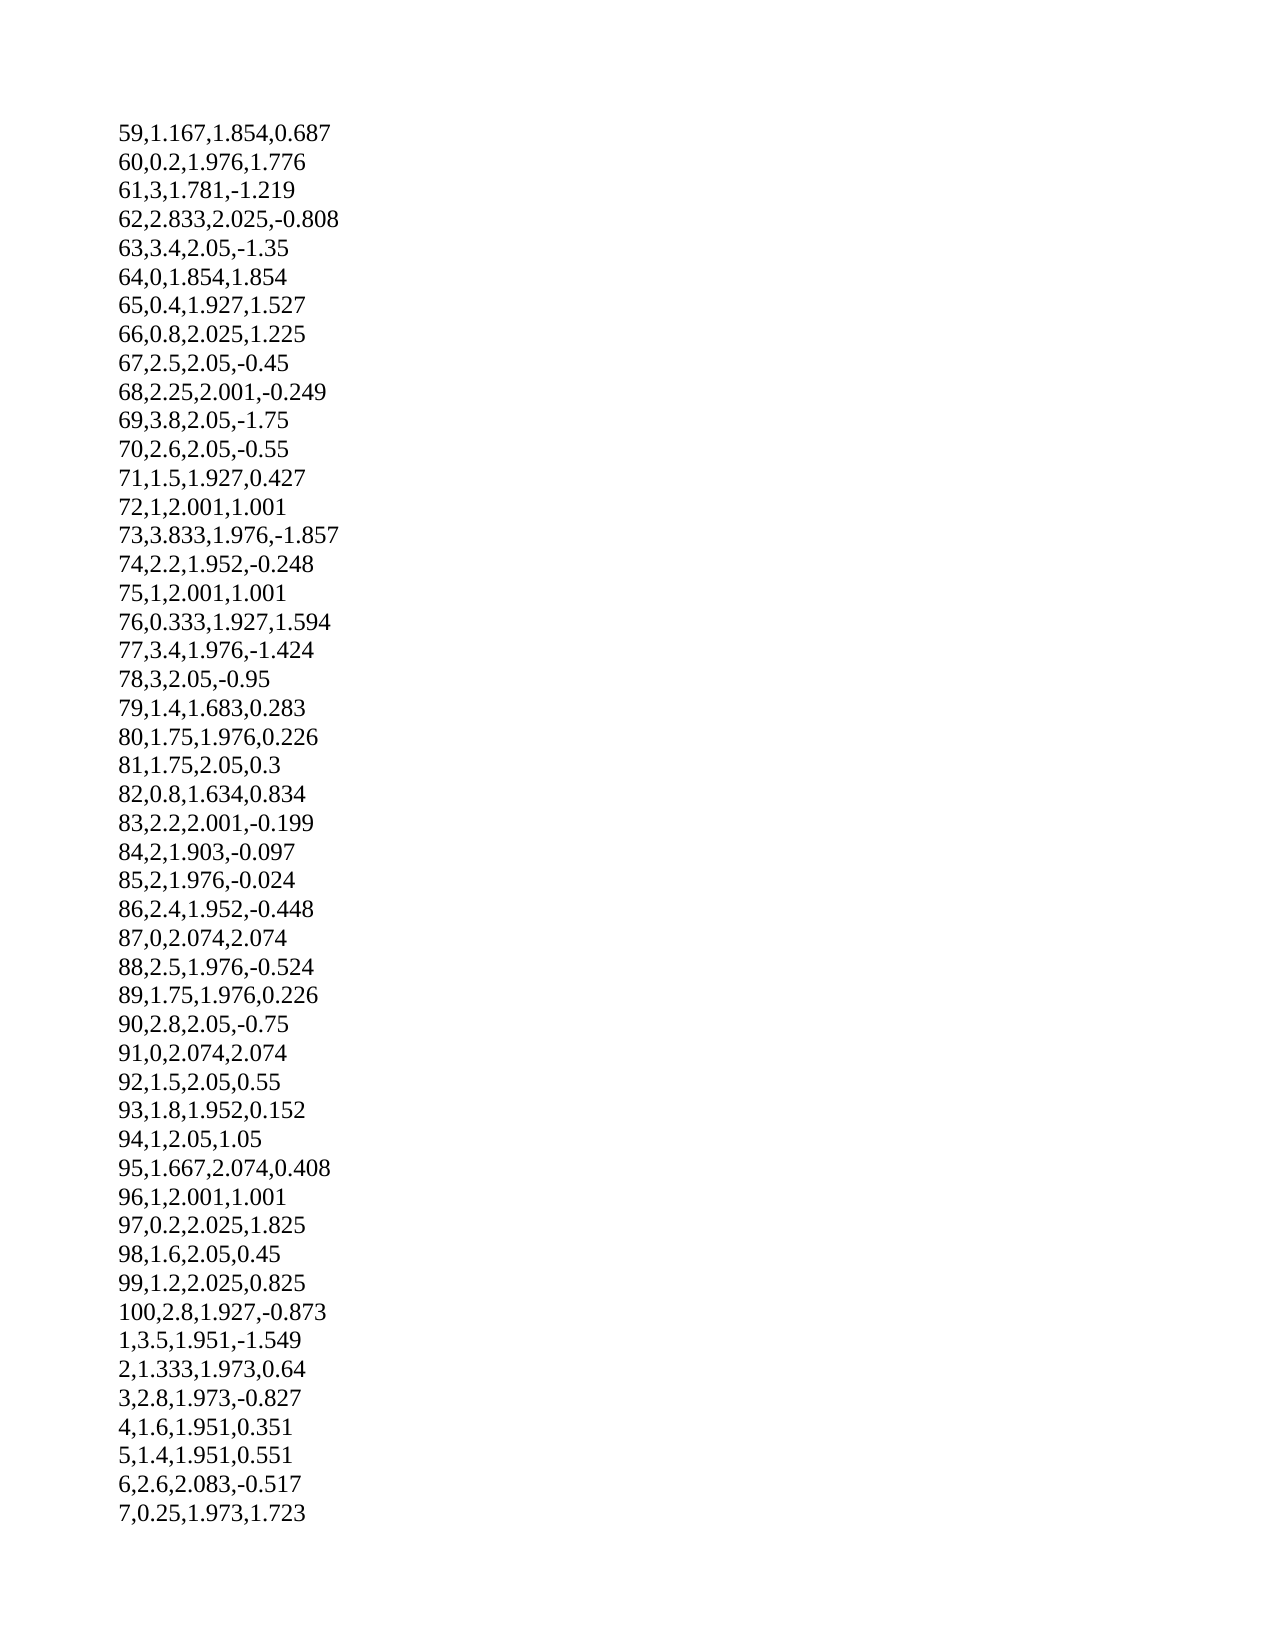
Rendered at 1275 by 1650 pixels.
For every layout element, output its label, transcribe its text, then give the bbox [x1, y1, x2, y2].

text 88,2.5,1.976,-0.524 [118, 952, 1157, 981]
text 1,3.5,1.951,-1.549 [118, 1326, 1157, 1354]
text 96,1,2.001,1.001 [118, 1182, 1157, 1211]
text 73,3.833,1.976,-1.857 [118, 521, 1157, 549]
text 79,1.4,1.683,0.283 [118, 693, 1157, 722]
text 90,2.8,2.05,-0.75 [118, 1009, 1157, 1038]
text 77,3.4,1.976,-1.424 [118, 636, 1157, 664]
text 65,0.4,1.927,1.527 [118, 291, 1157, 319]
text 81,1.75,2.05,0.3 [118, 751, 1157, 779]
text 7,0.25,1.973,1.723 [118, 1498, 1157, 1527]
text 97,0.2,2.025,1.825 [118, 1211, 1157, 1239]
text 76,0.333,1.927,1.594 [118, 607, 1157, 636]
text 64,0,1.854,1.854 [118, 262, 1157, 291]
text 2,1.333,1.973,0.64 [118, 1354, 1157, 1383]
text 85,2,1.976,-0.024 [118, 866, 1157, 894]
text 91,0,2.074,2.074 [118, 1038, 1157, 1067]
text 83,2.2,2.001,-0.199 [118, 808, 1157, 837]
text 84,2,1.903,-0.097 [118, 837, 1157, 866]
text 3,2.8,1.973,-0.827 [118, 1383, 1157, 1412]
text 80,1.75,1.976,0.226 [118, 722, 1157, 751]
text 74,2.2,1.952,-0.248 [118, 549, 1157, 578]
text 6,2.6,2.083,-0.517 [118, 1469, 1157, 1498]
text 62,2.833,2.025,-0.808 [118, 204, 1157, 233]
text 87,0,2.074,2.074 [118, 923, 1157, 952]
text 67,2.5,2.05,-0.45 [118, 348, 1157, 377]
text 61,3,1.781,-1.219 [118, 176, 1157, 204]
text 86,2.4,1.952,-0.448 [118, 894, 1157, 923]
text 70,2.6,2.05,-0.55 [118, 434, 1157, 463]
text 78,3,2.05,-0.95 [118, 664, 1157, 693]
text 100,2.8,1.927,-0.873 [118, 1297, 1157, 1326]
text 89,1.75,1.976,0.226 [118, 981, 1157, 1009]
text 68,2.25,2.001,-0.249 [118, 377, 1157, 406]
text 71,1.5,1.927,0.427 [118, 463, 1157, 492]
text 63,3.4,2.05,-1.35 [118, 233, 1157, 262]
text 94,1,2.05,1.05 [118, 1124, 1157, 1153]
text 60,0.2,1.976,1.776 [118, 147, 1157, 176]
text 82,0.8,1.634,0.834 [118, 779, 1157, 808]
text 59,1.167,1.854,0.687 [118, 118, 1157, 147]
text 5,1.4,1.951,0.551 [118, 1441, 1157, 1469]
text 69,3.8,2.05,-1.75 [118, 406, 1157, 434]
text 66,0.8,2.025,1.225 [118, 319, 1157, 348]
text 92,1.5,2.05,0.55 [118, 1067, 1157, 1096]
text 95,1.667,2.074,0.408 [118, 1153, 1157, 1182]
text 99,1.2,2.025,0.825 [118, 1268, 1157, 1297]
text 93,1.8,1.952,0.152 [118, 1096, 1157, 1124]
text 4,1.6,1.951,0.351 [118, 1412, 1157, 1441]
text 75,1,2.001,1.001 [118, 578, 1157, 607]
text 72,1,2.001,1.001 [118, 492, 1157, 521]
text 98,1.6,2.05,0.45 [118, 1239, 1157, 1268]
